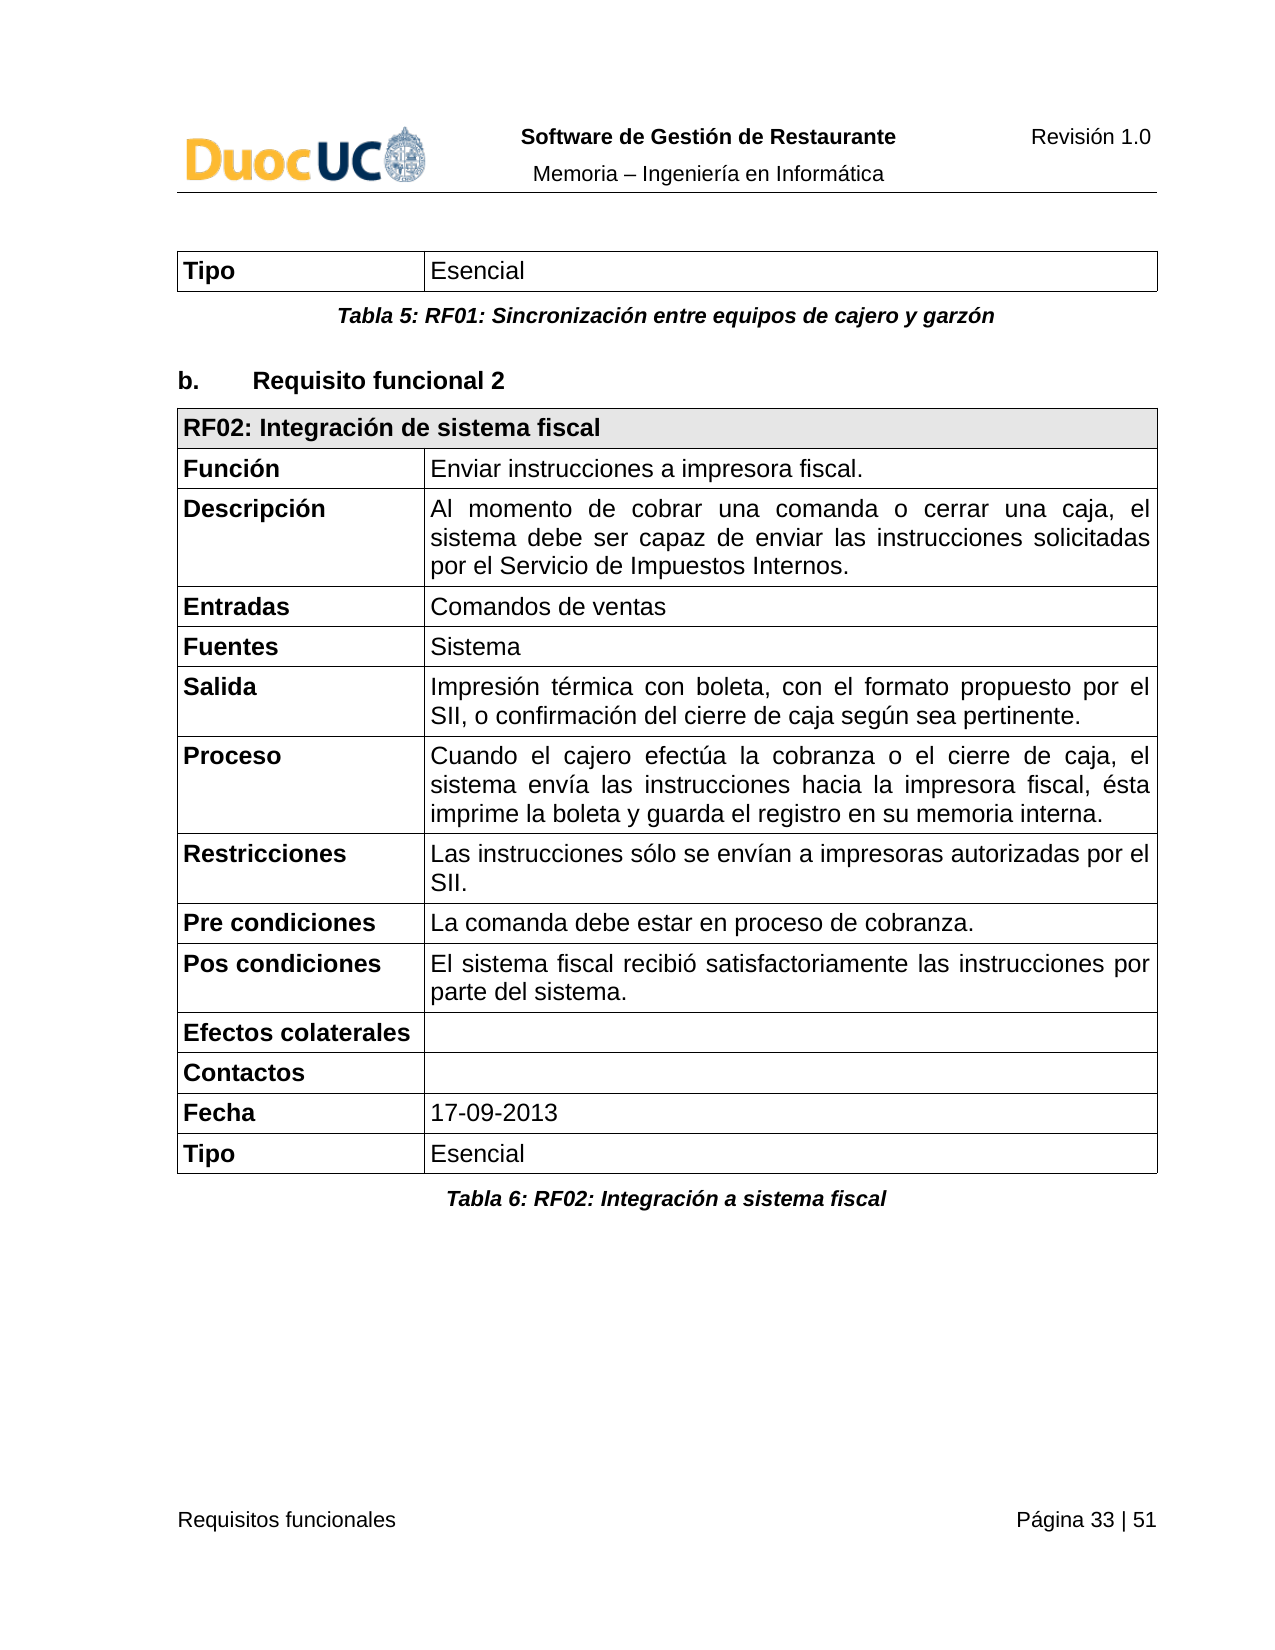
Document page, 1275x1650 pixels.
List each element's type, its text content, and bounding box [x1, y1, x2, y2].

table_cell Pre condiciones [178, 904, 424, 943]
table_cell Enviar instrucciones a impresora fiscal. [425, 449, 1157, 488]
table_cell Función [178, 449, 424, 488]
table_cell Las instrucciones sólo se envían a impresoras autorizadas por el SII. [425, 834, 1157, 902]
table_header RF02: Integración de sistema fiscal [178, 409, 1157, 448]
table_cell Esencial [425, 1134, 1157, 1173]
table_cell [425, 1053, 1157, 1092]
table_cell Salida [178, 667, 424, 736]
table_cell La comanda debe estar en proceso de cobranza. [425, 904, 1157, 943]
table_cell El sistema fiscal recibió satisfactoriamente las instrucciones por parte del sistema. [425, 944, 1157, 1012]
table_cell Proceso [178, 737, 424, 833]
table_cell Impresión térmica con boleta, con el formato propuesto por el SII, o confirmación del cierre de caja según sea pertinente. [425, 667, 1157, 736]
table_cell Fuentes [178, 627, 424, 666]
table_cell Comandos de ventas [425, 587, 1157, 626]
table_cell Contactos [178, 1053, 424, 1092]
table_cell Esencial [425, 252, 1157, 291]
table_cell Fecha [178, 1094, 424, 1133]
table_cell Tipo [178, 1134, 424, 1173]
table_cell 17-09-2013 [425, 1094, 1157, 1133]
picture [182, 123, 426, 187]
table_cell Descripción [178, 489, 424, 586]
table_cell Al momento de cobrar una comanda o cerrar una caja, el sistema debe ser capaz de enviar las instrucciones solicitadas por el Servicio de Impuestos Internos. [425, 489, 1157, 586]
table_cell Efectos colaterales [178, 1013, 424, 1052]
table_cell Cuando el cajero efectúa la cobranza o el cierre de caja, el sistema envía las instrucciones hacia la impresora fiscal, ésta imprime la boleta y guarda el registro en su memoria interna. [425, 737, 1157, 833]
table_cell Sistema [425, 627, 1157, 666]
table_cell Tipo [178, 252, 424, 291]
text Tabla 6: RF02: Integración a sistema fiscal [177, 1186, 1157, 1211]
table_cell Entradas [178, 587, 424, 626]
text Tabla 5: RF01: Sincronización entre equipos de cajero y garzón [177, 303, 1157, 329]
table_cell Pos condiciones [178, 944, 424, 1012]
table_cell Restricciones [178, 834, 424, 902]
table_cell [425, 1013, 1157, 1052]
subtitle Requisito funcional 2 [177, 366, 1157, 395]
